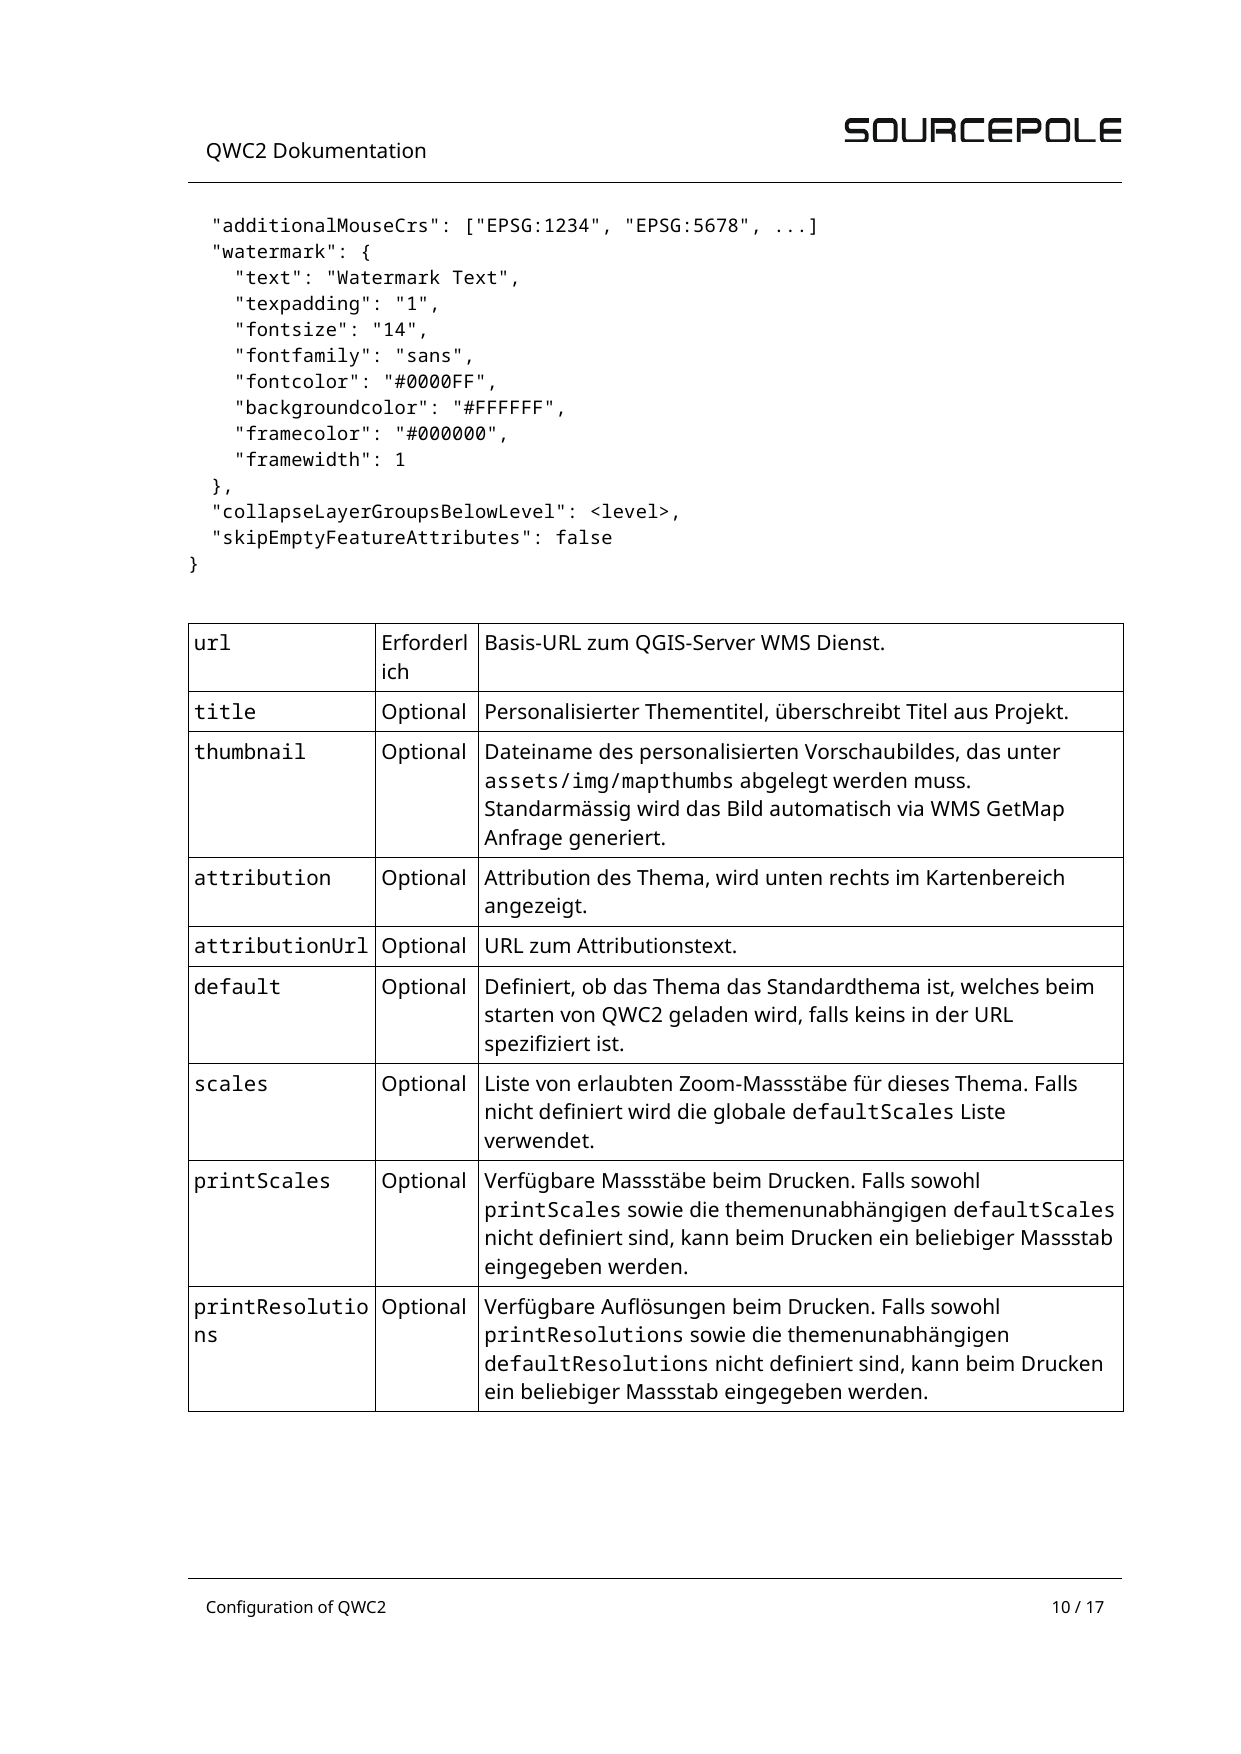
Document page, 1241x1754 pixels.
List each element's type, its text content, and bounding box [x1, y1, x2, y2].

table_cell Optional [376, 1161, 478, 1286]
table_cell Optional [376, 1064, 478, 1160]
table_cell Personalisierter Thementitel, überschreibt Titel aus Projekt. [479, 692, 1123, 731]
table_cell title [189, 692, 375, 731]
table_cell attribution [189, 858, 375, 926]
table_cell Optional [376, 692, 478, 731]
table_cell thumbnail [189, 732, 375, 857]
table_header Basis-URL zum QGIS-Server WMS Dienst. [479, 624, 1123, 691]
table_cell Liste von erlaubten Zoom-Massstäbe für dieses Thema. Falls nicht definiert wird die globale defaultScales Liste verwendet. [479, 1064, 1123, 1160]
table_cell Attribution des Thema, wird unten rechts im Kartenbereich angezeigt. [479, 858, 1123, 926]
table_cell scales [189, 1064, 375, 1160]
table_cell Dateiname des personalisierten Vorschaubildes, das unter assets/img/mapthumbs abgelegt werden muss. Standarmässig wird das Bild automatisch via WMS GetMap Anfrage generiert. [479, 732, 1123, 857]
table_cell printResolutions [189, 1287, 375, 1411]
table_header Erforderlich [376, 624, 478, 691]
text "additionalMouseCrs": ["EPSG:1234", "EPSG:5678", ...] "watermark": { "text": "Watermark Text", "texpadding": "1", "fontsize": "14", "fontfamily": "sans", "fontcolor": "#0000FF", "backgroundcolor": "#FFFFFF", "framecolor": "#000000", "framewidth": 1 }, "collapseLayerGroupsBelowLevel": <level>, "skipEmptyFeatureAttributes": false } [188, 212, 1122, 605]
table_cell Definiert, ob das Thema das Standardthema ist, welches beim starten von QWC2 geladen wird, falls keins in der URL spezifiziert ist. [479, 967, 1123, 1063]
table_cell printScales [189, 1161, 375, 1286]
table_cell Optional [376, 927, 478, 966]
table_cell default [189, 967, 375, 1063]
table_cell Optional [376, 858, 478, 926]
table_cell Optional [376, 732, 478, 857]
table_cell Verfügbare Auflösungen beim Drucken. Falls sowohl printResolutions sowie die themenunabhängigen defaultResolutions nicht definiert sind, kann beim Drucken ein beliebiger Massstab eingegeben werden. [479, 1287, 1123, 1411]
table_cell Verfügbare Massstäbe beim Drucken. Falls sowohl printScales sowie die themenunabhängigen defaultScales nicht definiert sind, kann beim Drucken ein beliebiger Massstab eingegeben werden. [479, 1161, 1123, 1286]
table_cell Optional [376, 1287, 478, 1411]
table_cell attributionUrl [189, 927, 375, 966]
table_cell Optional [376, 967, 478, 1063]
table_cell URL zum Attributionstext. [479, 927, 1123, 966]
table_header url [189, 624, 375, 691]
